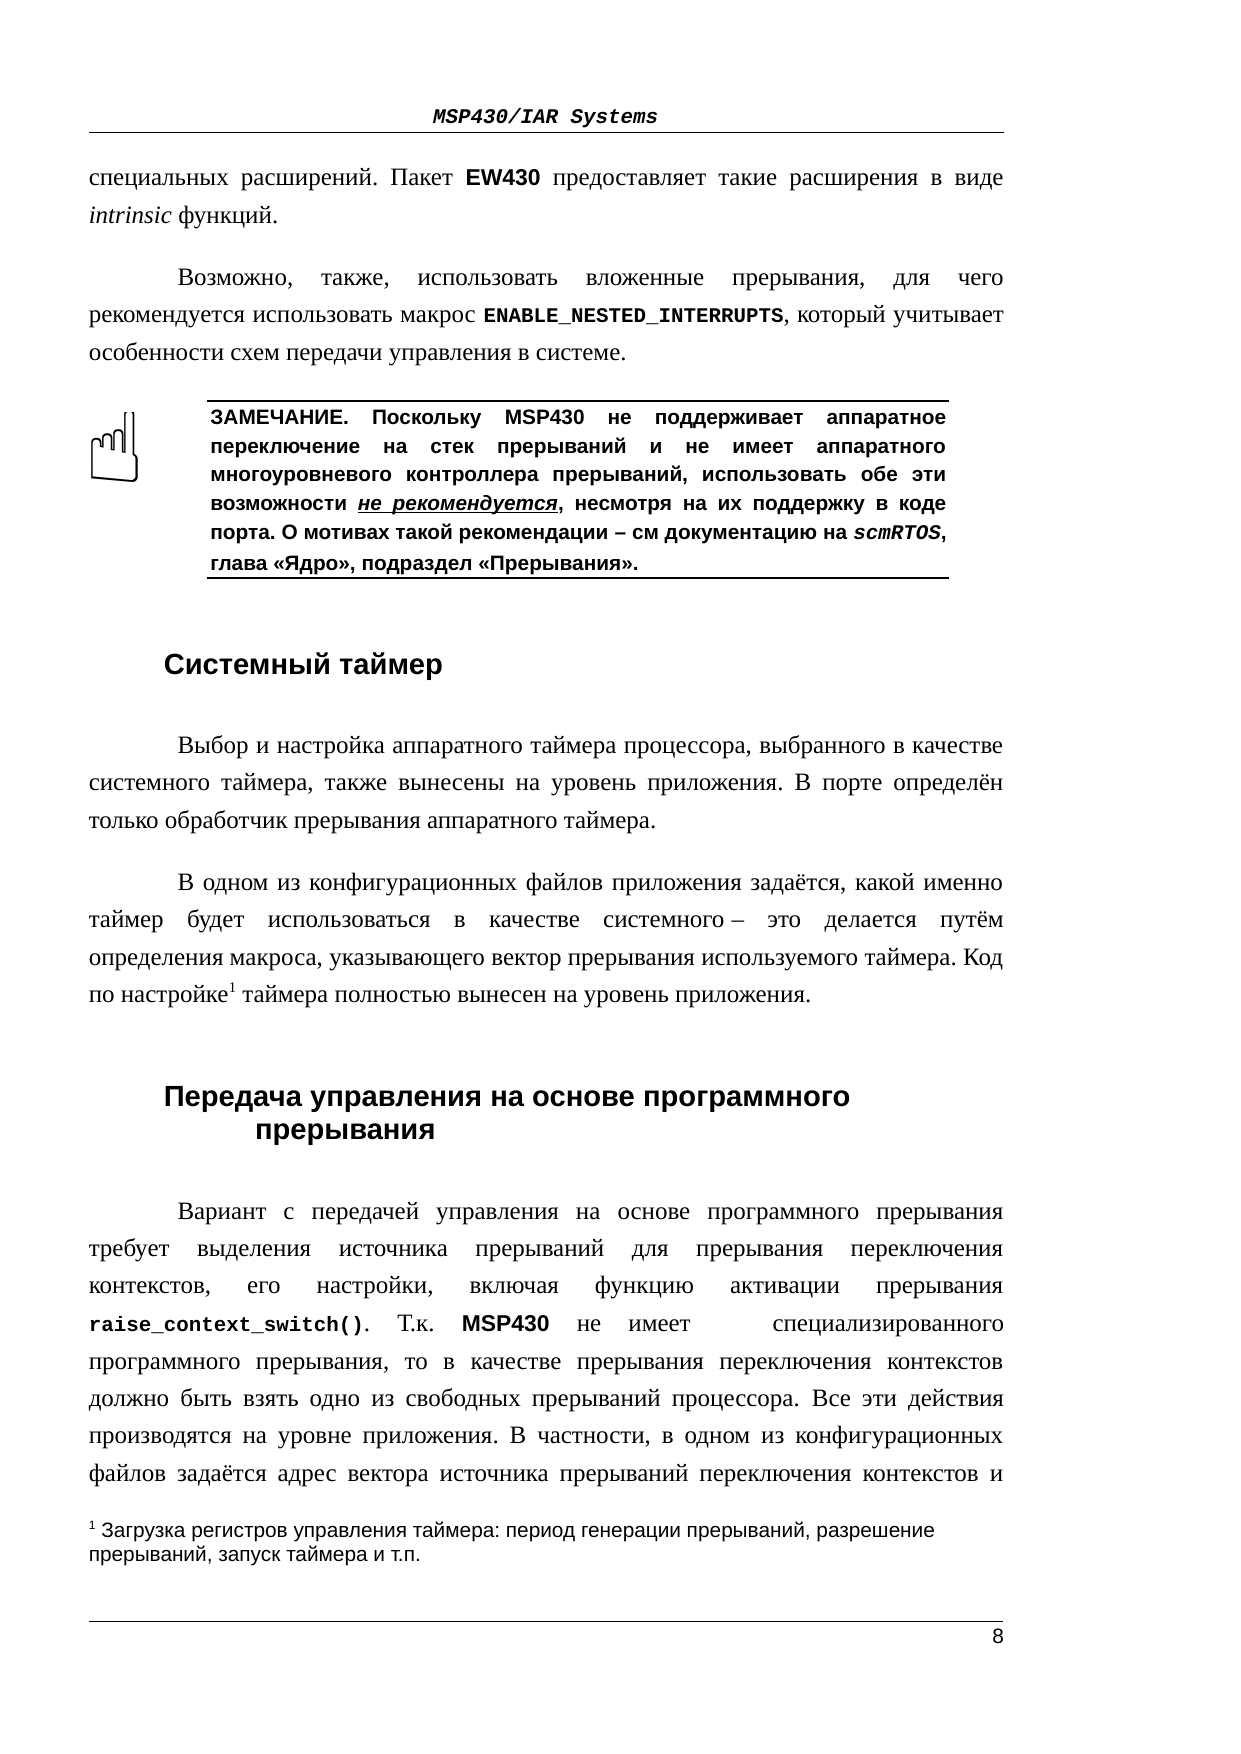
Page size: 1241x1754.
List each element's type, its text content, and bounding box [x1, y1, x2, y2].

text ЗАМЕЧАНИЕ. Поскольку MSP430 не поддерживает аппаратное переключение на стек прерываний и не имеет аппаратного многоуровневого контроллера прерываний, использовать обе эти возможности не рекомендуется, несмотря на их поддержку в коде порта. О мотивах такой рекомендации – см документацию на scmRTOS, глава «Ядро», подраздел «Прерывания». [207, 402, 949, 577]
text Вариант с передачей управления на основе программного прерывания требует выделения источника прерываний для прерывания переключения контекстов, его настройки, включая функцию активации прерывания raise_context_switch(). Т.к. MSP430 не имеет специализированного программного прерывания, то в качестве прерывания переключения контекстов должно быть взять одно из свободных прерываний процессора. Все эти действия производятся на уровне приложения. В частности, в одном из конфигурационных файлов задаётся адрес вектора источника прерываний переключения контекстов и [88, 1196, 1004, 1486]
text специальных расширений. Пакет EW430 предоставляет такие расширения в виде intrinsic функций. [88, 162, 1004, 228]
text В одном из конфигурационных файлов приложения задаётся, какой именно таймер будет использоваться в качестве системного – это делается путём определения макроса, указывающего вектор прерывания используемого таймера. Код по настройке таймера полностью вынесен на уровень приложения. [88, 867, 1004, 1008]
text  [84, 413, 176, 499]
text Загрузка регистров управления таймера: период генерации прерываний, разрешение прерываний, запуск таймера и т.п. [88, 1518, 1004, 1566]
text Возможно, также, использовать вложенные прерывания, для чего рекомендуется использовать макрос ENABLE_NESTED_INTERRUPTS, который учитывает особенности схем передачи управления в системе. [88, 262, 1004, 366]
text Выбор и настройка аппаратного таймера процессора, выбранного в качестве системного таймера, также вынесены на уровень приложения. В порте определён только обработчик прерывания аппаратного таймера. [88, 730, 1004, 833]
subtitle Передача управления на основе программного прерывания [163, 1079, 886, 1146]
subtitle Системный таймер [163, 647, 886, 680]
